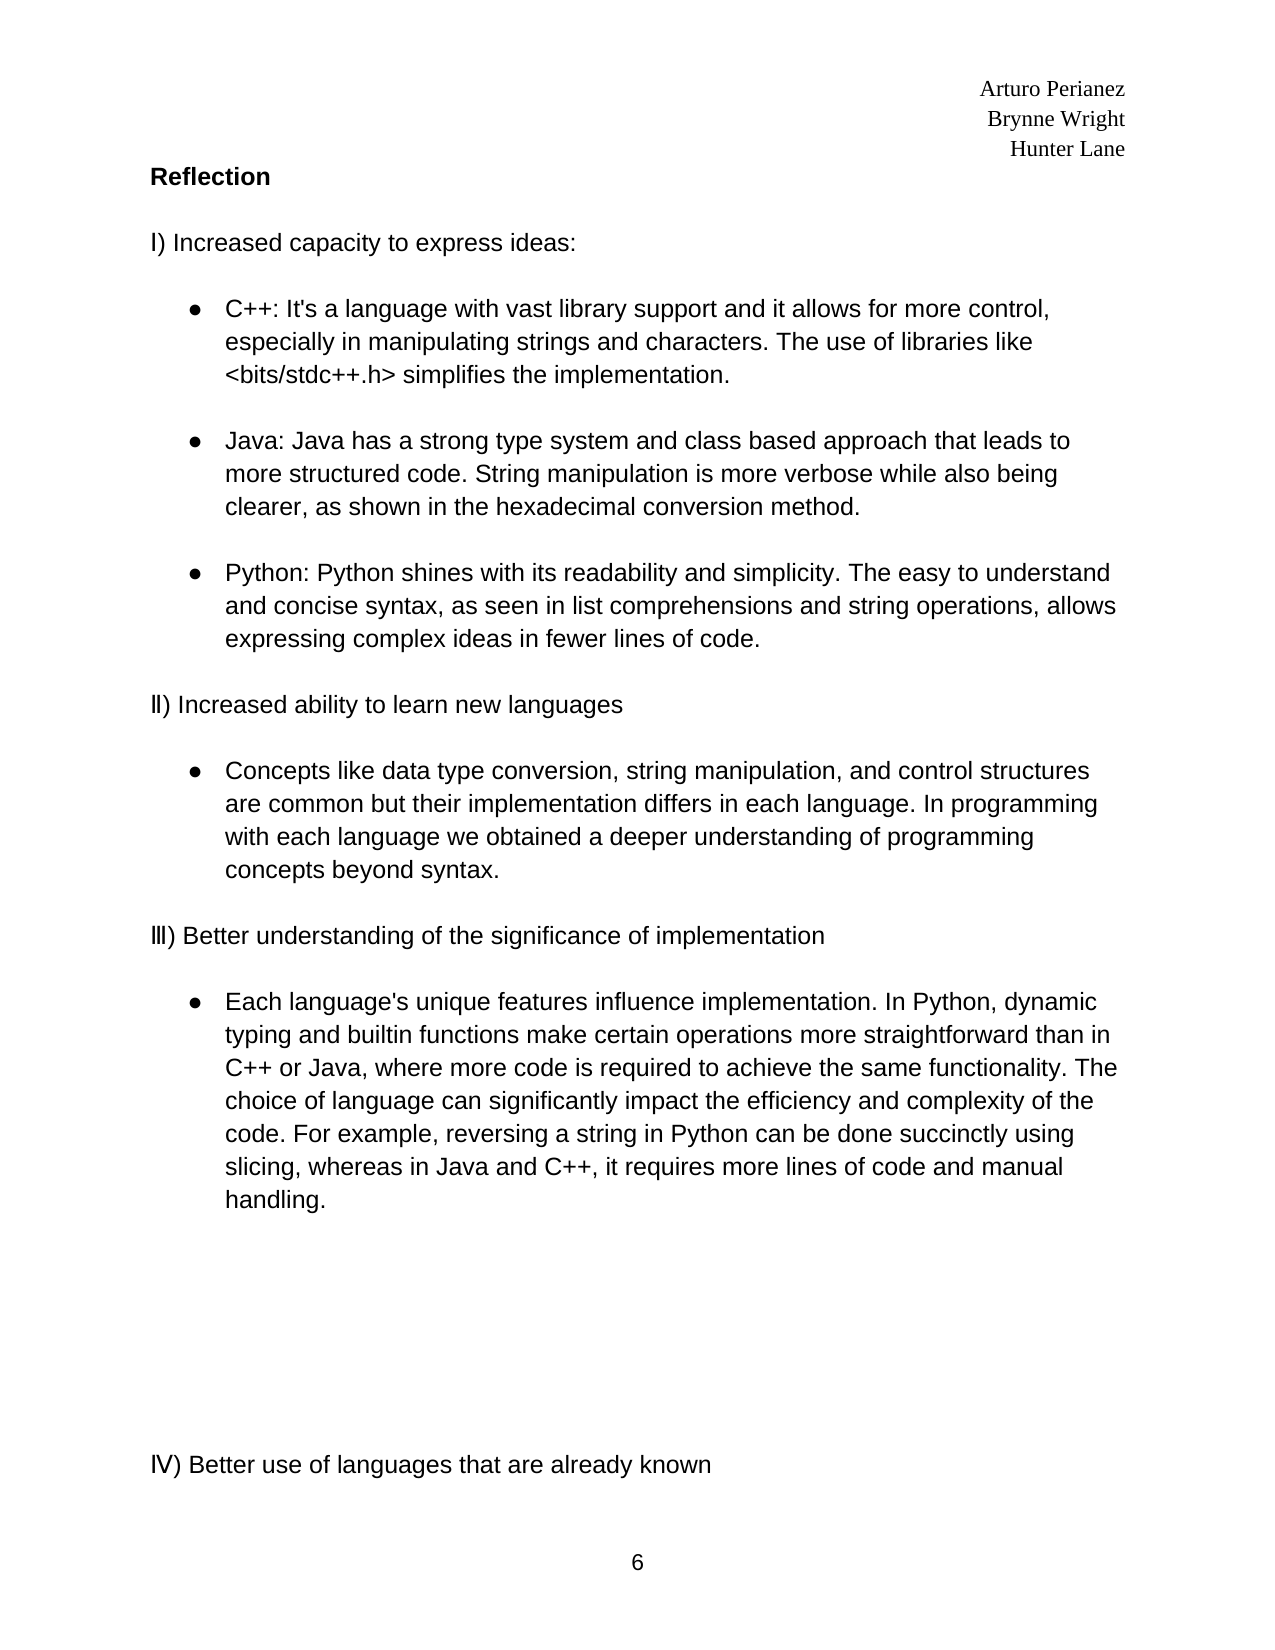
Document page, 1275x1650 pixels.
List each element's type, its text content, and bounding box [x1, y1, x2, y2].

text Reflection [150, 162, 1125, 191]
text Ⅱ) Increased ability to learn new languages [150, 690, 1125, 719]
list Java: Java has a strong type system and class based approach that leads to more structured code. String manipulation is more verbose while also being clearer, as shown in the hexadecimal conversion method. [187, 426, 1125, 521]
list C++: It's a language with vast library support and it allows for more control, especially in manipulating strings and characters. The use of libraries like <bits/stdc++.h> simplifies the implementation. [187, 294, 1125, 389]
list Concepts like data type conversion, string manipulation, and control structures are common but their implementation differs in each language. In programming with each language we obtained a deeper understanding of programming concepts beyond syntax. [187, 756, 1125, 884]
list Python: Python shines with its readability and simplicity. The easy to understand and concise syntax, as seen in list comprehensions and string operations, allows expressing complex ideas in fewer lines of code. [187, 558, 1125, 653]
text Ⅳ) Better use of languages that are already known [150, 1449, 1125, 1478]
text Ⅲ) Better understanding of the significance of implementation [150, 921, 1125, 950]
list Each language's unique features influence implementation. In Python, dynamic typing and builtin functions make certain operations more straightforward than in C++ or Java, where more code is required to achieve the same functionality. The choice of language can significantly impact the efficiency and complexity of the code. For example, reversing a string in Python can be done succinctly using slicing, whereas in Java and C++, it requires more lines of code and manual handling. [187, 987, 1125, 1214]
text Ⅰ) Increased capacity to express ideas: [150, 228, 1125, 257]
